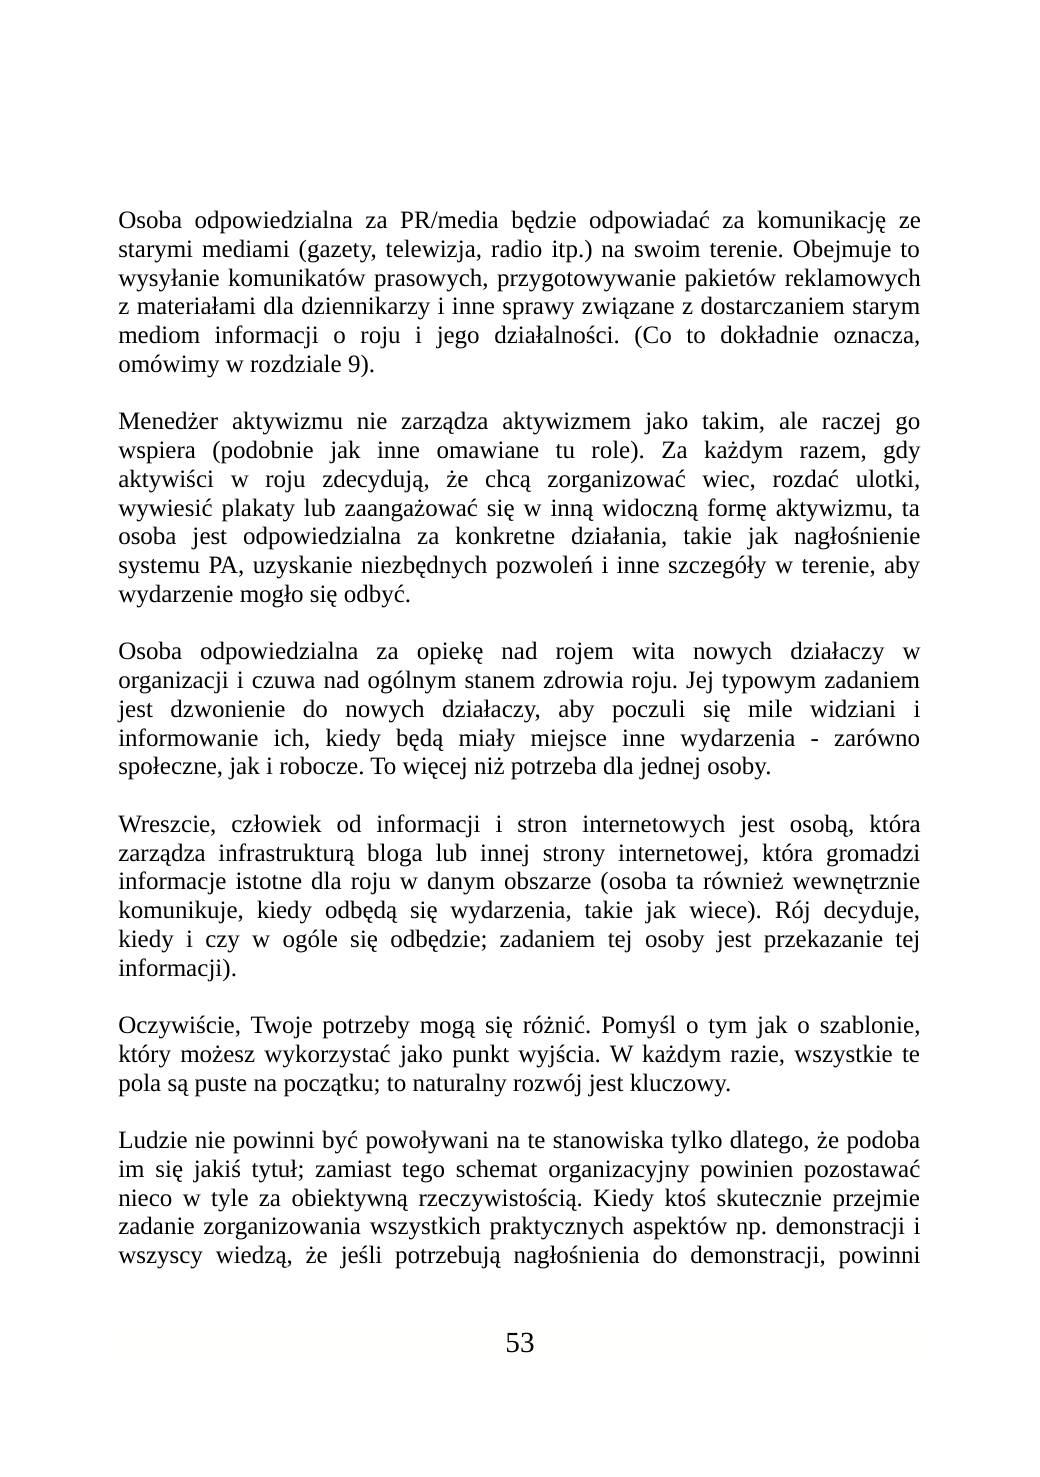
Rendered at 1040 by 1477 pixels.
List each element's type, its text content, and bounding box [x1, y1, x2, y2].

text Oczywiście, Twoje potrzeby mogą się różnić. Pomyśl o tym jak o szablonie, który możesz wykorzystać jako punkt wyjścia. W każdym razie, wszystkie te pola są puste na początku; to naturalny rozwój jest kluczowy. [118, 1010, 921, 1096]
text Ludzie nie powinni być powoływani na te stanowiska tylko dlatego, że podoba im się jakiś tytuł; zamiast tego schemat organizacyjny powinien pozostawać nieco w tyle za obiektywną rzeczywistością. Kiedy ktoś skutecznie przejmie zadanie zorganizowania wszystkich praktycznych aspektów np. demonstracji i wszyscy wiedzą, że jeśli potrzebują nagłośnienia do demonstracji, powinni [118, 1125, 921, 1269]
text Osoba odpowiedzialna za opiekę nad rojem wita nowych działaczy w organizacji i czuwa nad ogólnym stanem zdrowia roju. Jej typowym zadaniem jest dzwonienie do nowych działaczy, aby poczuli się mile widziani i informowanie ich, kiedy będą miały miejsce inne wydarzenia - zarówno społeczne, jak i robocze. To więcej niż potrzeba dla jednej osoby. [118, 636, 921, 780]
text Wreszcie, człowiek od informacji i stron internetowych jest osobą, która zarządza infrastrukturą bloga lub innej strony internetowej, która gromadzi informacje istotne dla roju w danym obszarze (osoba ta również wewnętrznie komunikuje, kiedy odbędą się wydarzenia, takie jak wiece). Rój decyduje, kiedy i czy w ogóle się odbędzie; zadaniem tej osoby jest przekazanie tej informacji). [118, 809, 921, 981]
text Menedżer aktywizmu nie zarządza aktywizmem jako takim, ale raczej go wspiera (podobnie jak inne omawiane tu role). Za każdym razem, gdy aktywiści w roju zdecydują, że chcą zorganizować wiec, rozdać ulotki, wywiesić plakaty lub zaangażować się w inną widoczną formę aktywizmu, ta osoba jest odpowiedzialna za konkretne działania, takie jak nagłośnienie systemu PA, uzyskanie niezbędnych pozwoleń i inne szczegóły w terenie, aby wydarzenie mogło się odbyć. [118, 406, 921, 608]
text Osoba odpowiedzialna za PR/media będzie odpowiadać za komunikację ze starymi mediami (gazety, telewizja, radio itp.) na swoim terenie. Obejmuje to wysyłanie komunikatów prasowych, przygotowywanie pakietów reklamowych z materiałami dla dziennikarzy i inne sprawy związane z dostarczaniem starym mediom informacji o roju i jego działalności. (Co to dokładnie oznacza, omówimy w rozdziale 9). [118, 205, 921, 378]
